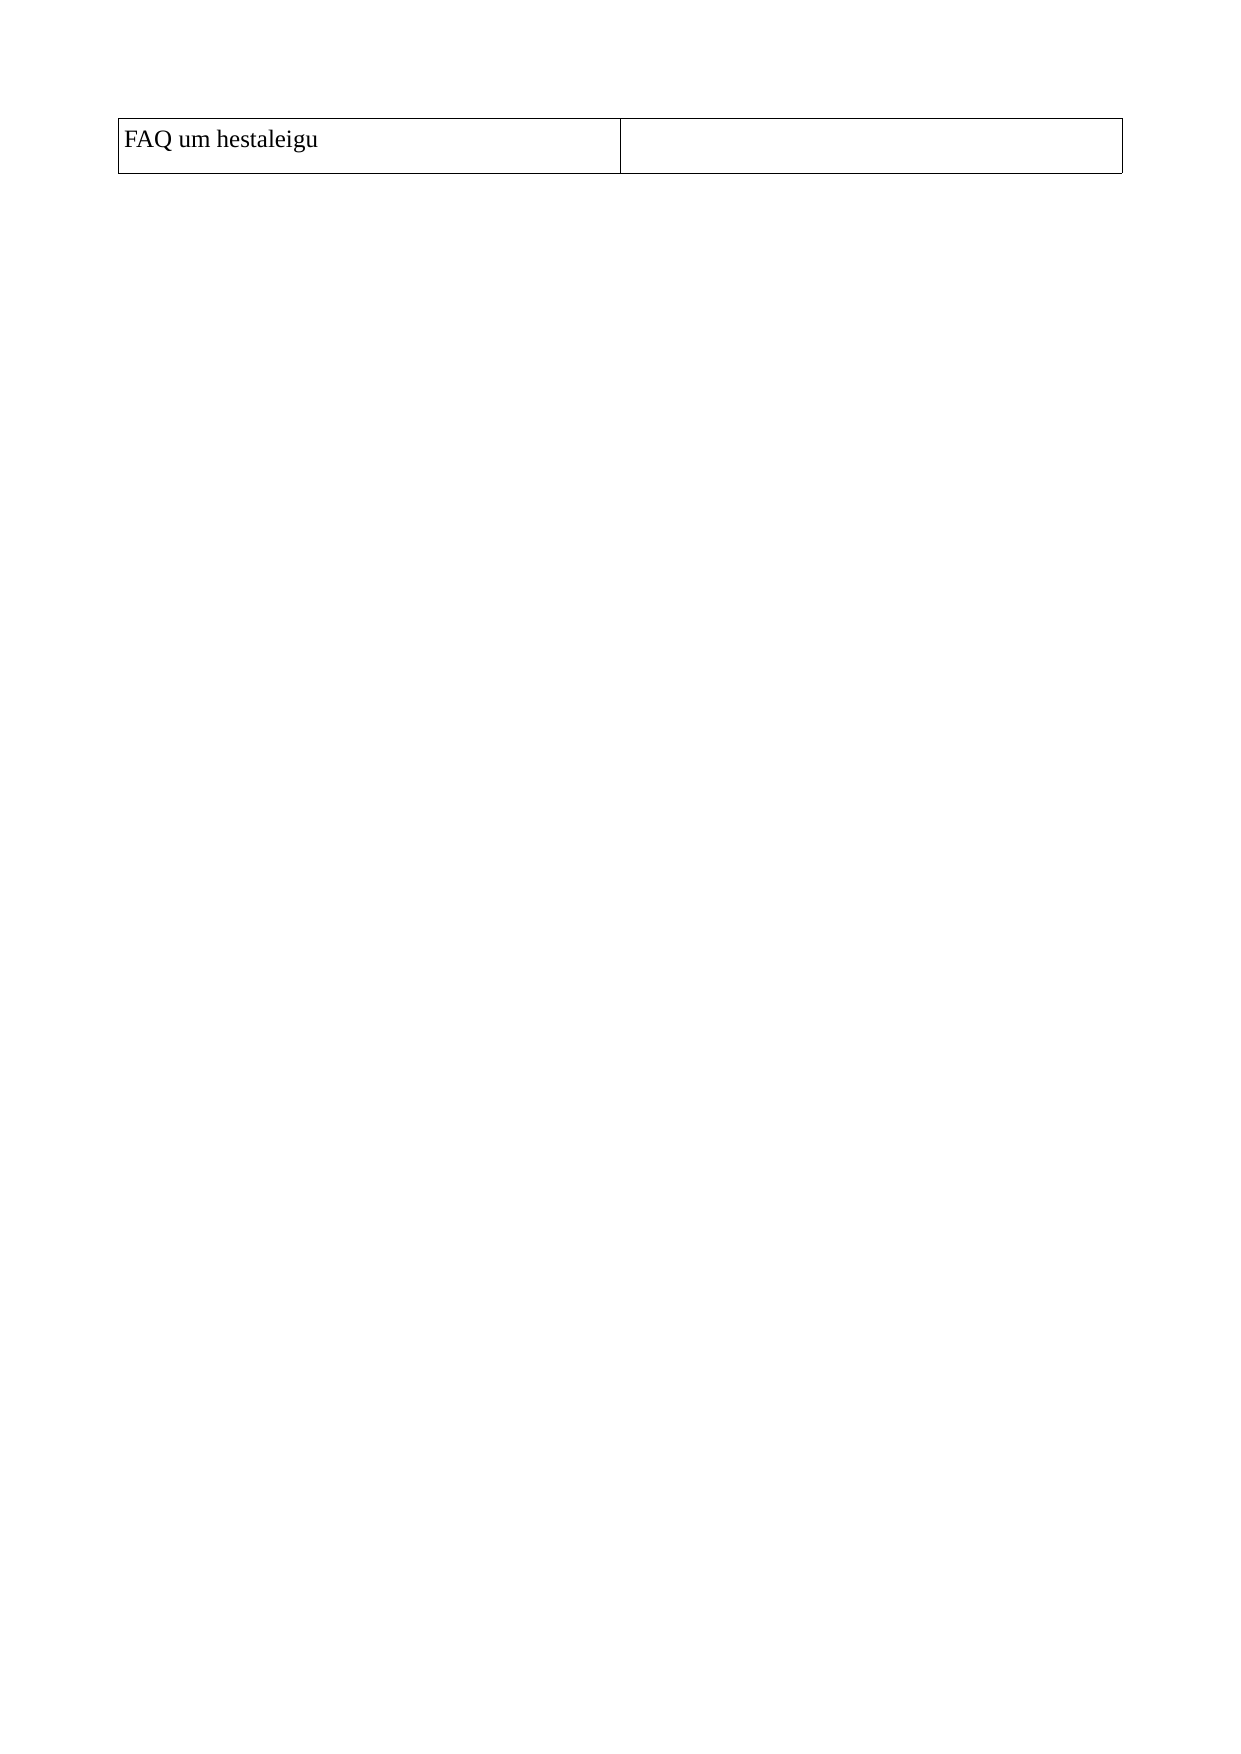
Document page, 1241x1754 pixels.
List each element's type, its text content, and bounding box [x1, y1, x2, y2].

table_header FAQ um hestaleigu [119, 119, 620, 173]
table_header [621, 119, 1122, 173]
